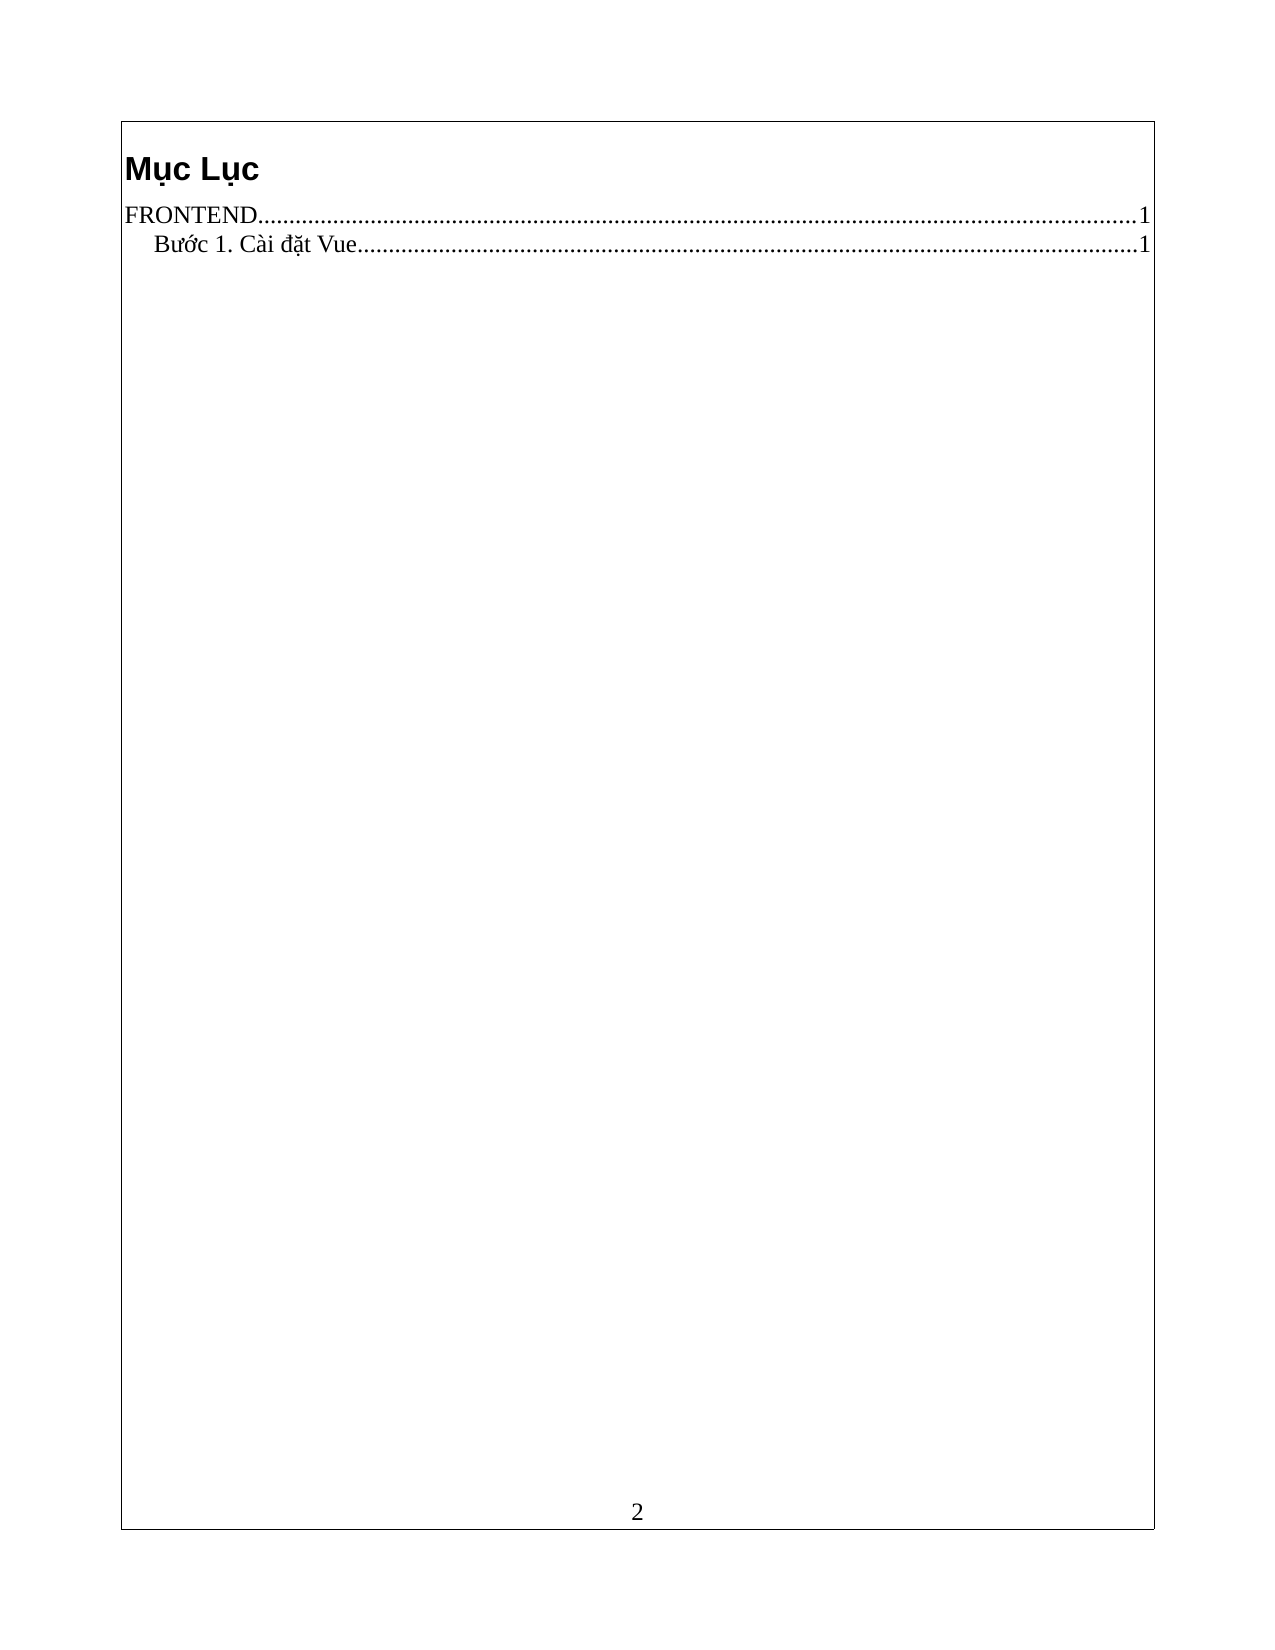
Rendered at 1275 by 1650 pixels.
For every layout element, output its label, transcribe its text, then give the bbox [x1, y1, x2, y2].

text Bước 1. Cài đặt Vue 1 [154, 229, 1151, 258]
text FRONTEND 1 [124, 200, 1151, 229]
subtitle Mục Lục [124, 149, 1151, 188]
